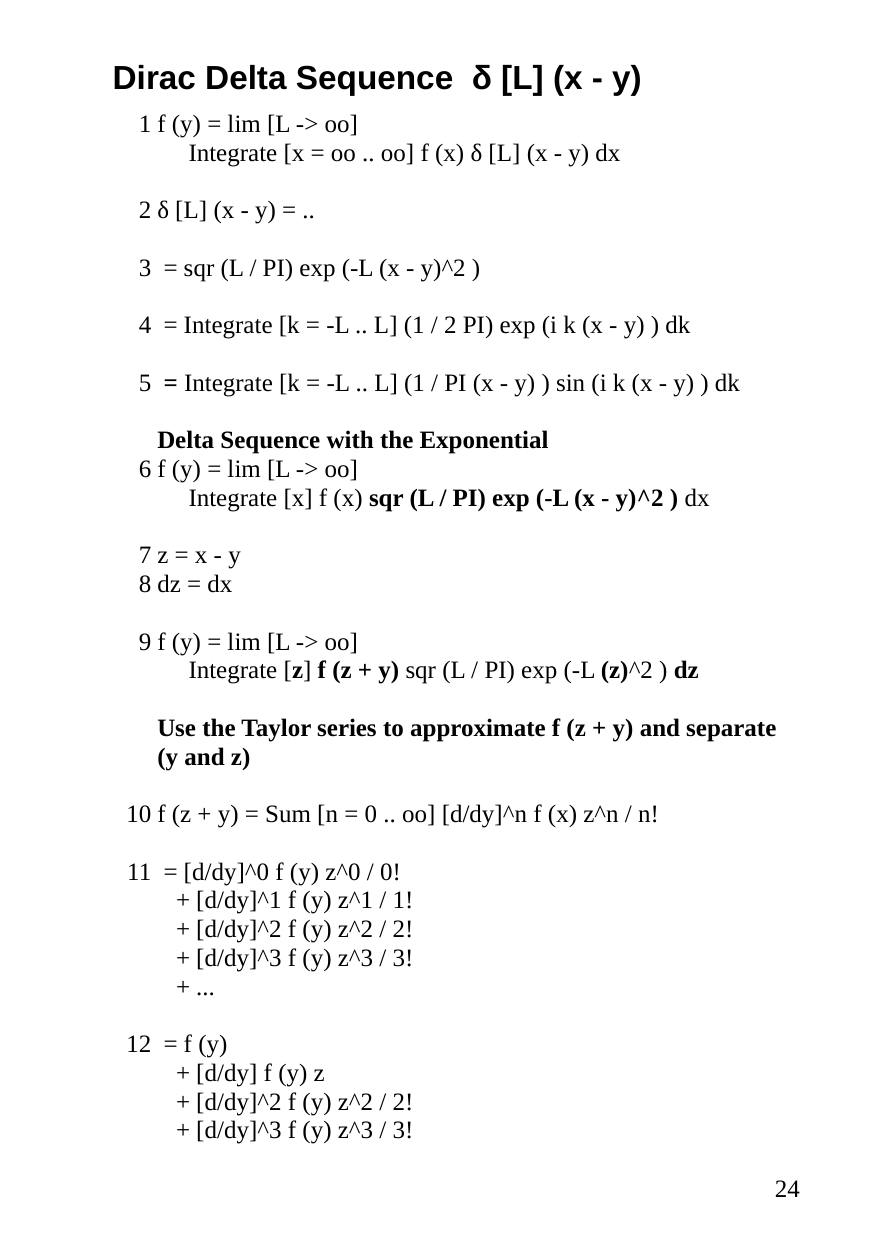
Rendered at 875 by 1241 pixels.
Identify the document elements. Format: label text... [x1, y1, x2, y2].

table_cell 8 [109, 569, 154, 598]
table_cell dz = dx [154, 569, 793, 598]
table_cell [154, 339, 793, 368]
table_cell 6 [109, 454, 154, 512]
table_cell Delta Sequence with the Exponential [154, 426, 793, 454]
table_cell [154, 282, 793, 311]
table_cell 3 [109, 253, 154, 282]
table_cell f (y) = lim [L -> oo] Integrate [z] f (z + y) sqr (L / PI) exp (-L (z)^2 ) dz [154, 627, 793, 684]
table_cell 2 [109, 196, 154, 224]
table_cell [109, 224, 154, 253]
table_cell [154, 828, 793, 857]
table_cell [109, 713, 154, 771]
table_cell 9 [109, 627, 154, 684]
table_cell [154, 512, 793, 541]
table_cell δ [L] (x - y) = .. [154, 196, 793, 224]
table_cell [154, 684, 793, 713]
table_cell [154, 167, 793, 196]
table_cell [109, 339, 154, 368]
table_cell [109, 1001, 154, 1029]
table_cell [109, 512, 154, 541]
table_cell 7 [109, 541, 154, 569]
table_cell [109, 598, 154, 627]
table_cell = f (y) + [d/dy] f (y) z + [d/dy]^2 f (y) z^2 / 2! + [d/dy]^3 f (y) z^3 / 3! [154, 1029, 793, 1144]
table_cell [154, 771, 793, 799]
table_cell [154, 397, 793, 426]
table_cell [109, 771, 154, 799]
table_header 1 [109, 109, 154, 167]
table_header f (y) = lim [L -> oo] Integrate [x = oo .. oo] f (x) δ [L] (x - y) dx [154, 109, 793, 167]
table_cell [109, 426, 154, 454]
table_cell [109, 684, 154, 713]
table_cell Use the Taylor series to approximate f (z + y) and separate (y and z) [154, 713, 793, 771]
table_cell [154, 224, 793, 253]
table_cell [109, 397, 154, 426]
table_cell 11 [109, 857, 154, 1001]
subtitle Dirac Delta Sequence δ [L] (x - y) [112, 58, 799, 97]
table_cell 5 [109, 368, 154, 397]
table_cell [154, 1001, 793, 1029]
table_cell [109, 167, 154, 196]
table_cell = [d/dy]^0 f (y) z^0 / 0! + [d/dy]^1 f (y) z^1 / 1! + [d/dy]^2 f (y) z^2 / 2! + [d/dy]^3 f (y) z^3 / 3! + ... [154, 857, 793, 1001]
table_cell = sqr (L / PI) exp (-L (x - y)^2 ) [154, 253, 793, 282]
table_cell 10 [109, 799, 154, 828]
table_cell 4 [109, 311, 154, 339]
table_cell 12 [109, 1029, 154, 1144]
table_cell f (z + y) = Sum [n = 0 .. oo] [d/dy]^n f (x) z^n / n! [154, 799, 793, 828]
table_cell f (y) = lim [L -> oo] Integrate [x] f (x) sqr (L / PI) exp (-L (x - y)^2 ) dx [154, 454, 793, 512]
table_cell = Integrate [k = -L .. L] (1 / PI (x - y) ) sin (i k (x - y) ) dk [154, 368, 793, 397]
table_cell [109, 828, 154, 857]
table_cell = Integrate [k = -L .. L] (1 / 2 PI) exp (i k (x - y) ) dk [154, 311, 793, 339]
table_cell [154, 598, 793, 627]
table_cell [109, 282, 154, 311]
table_cell z = x - y [154, 541, 793, 569]
